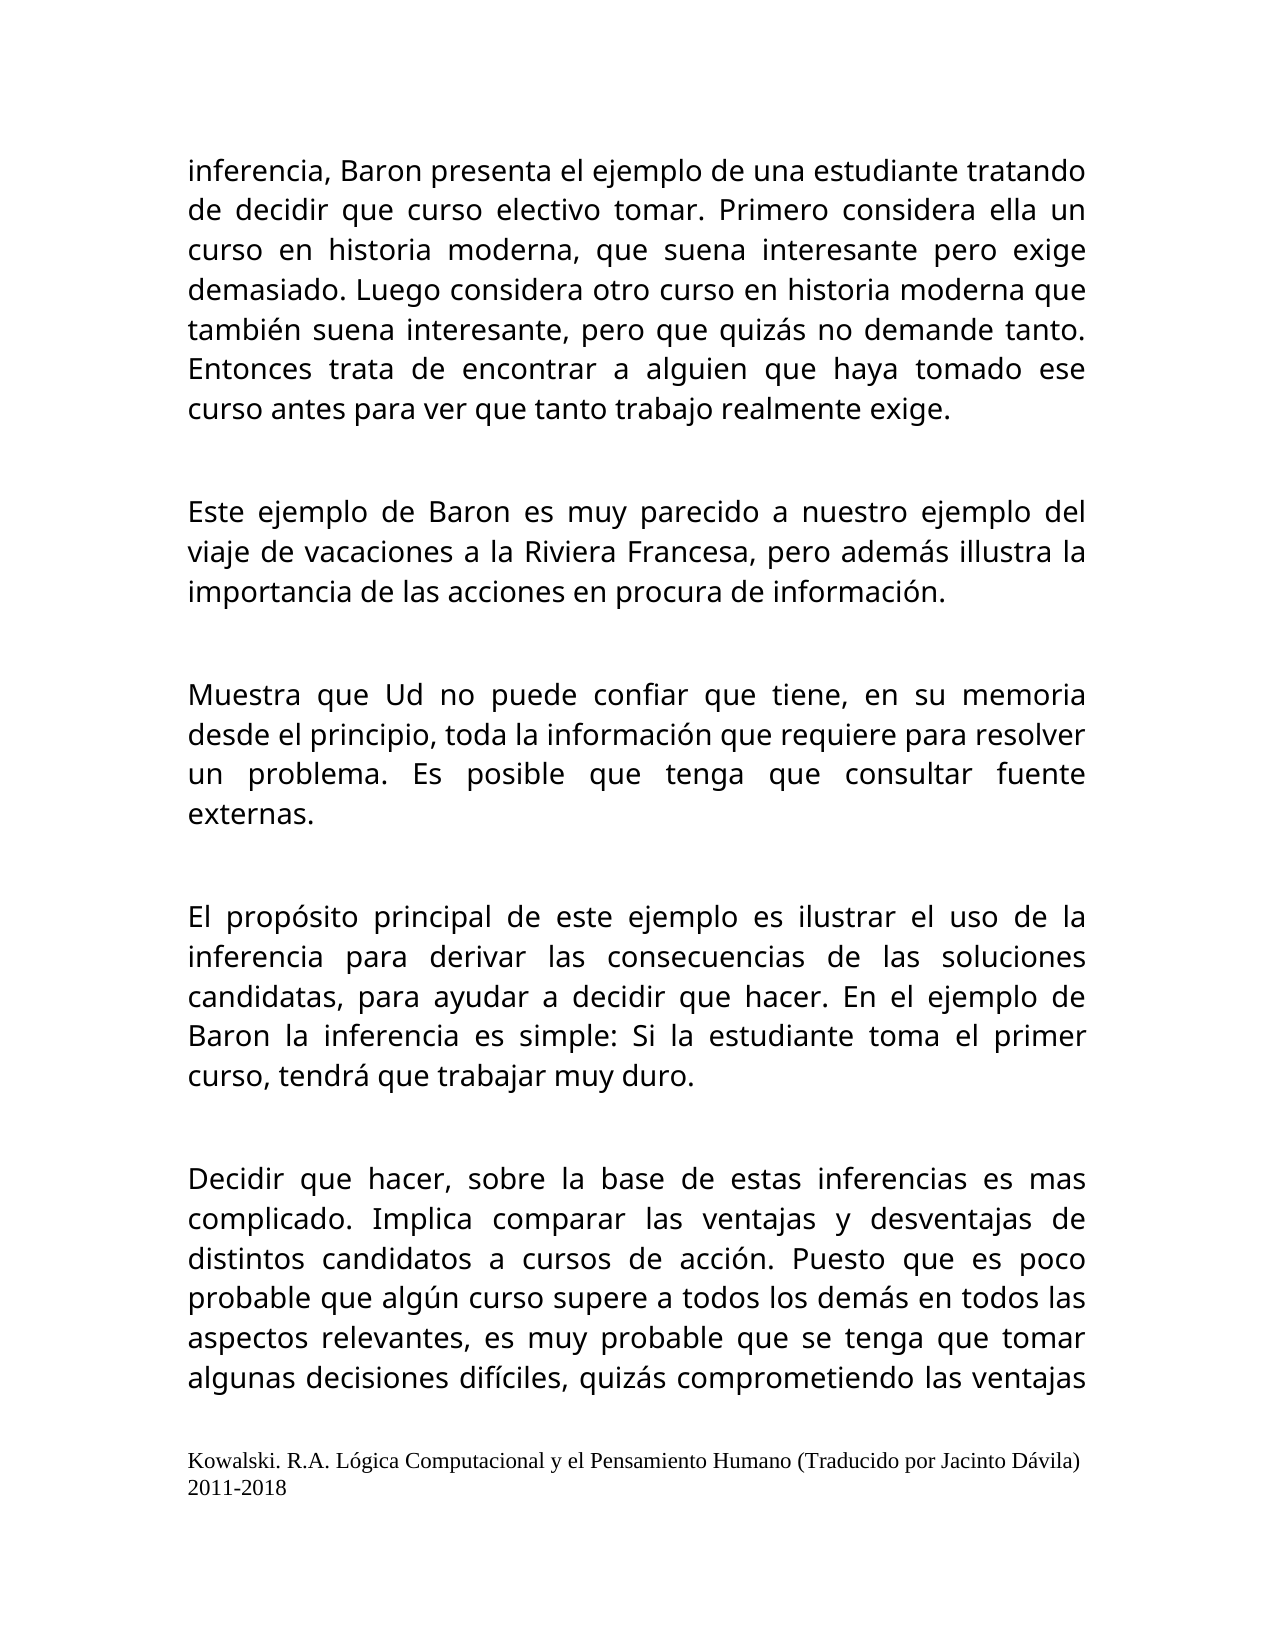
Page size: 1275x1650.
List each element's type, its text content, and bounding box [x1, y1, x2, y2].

text Decidir que hacer, sobre la base de estas inferencias es mas complicado. Implica comparar las ventajas y desventajas de distintos candidatos a cursos de acción. Puesto que es poco probable que algún curso supere a todos los demás en todos las aspectos relevantes, es muy probable que se tenga que tomar algunas decisiones difíciles, quizás comprometiendo las ventajas [187, 1159, 1087, 1397]
text Este ejemplo de Baron es muy parecido a nuestro ejemplo del viaje de vacaciones a la Riviera Francesa, pero además illustra la importancia de las acciones en procura de información. [187, 491, 1087, 611]
text El propósito principal de este ejemplo es ilustrar el uso de la inferencia para derivar las consecuencias de las soluciones candidatas, para ayudar a decidir que hacer. En el ejemplo de Baron la inferencia es simple: Si la estudiante toma el primer curso, tendrá que trabajar muy duro. [187, 897, 1087, 1095]
text inferencia, Baron presenta el ejemplo de una estudiante tratando de decidir que curso electivo tomar. Primero considera ella un curso en historia moderna, que suena interesante pero exige demasiado. Luego considera otro curso en historia moderna que también suena interesante, pero que quizás no demande tanto. Entonces trata de encontrar a alguien que haya tomado ese curso antes para ver que tanto trabajo realmente exige. [187, 150, 1087, 428]
text Muestra que Ud no puede confiar que tiene, en su memoria desde el principio, toda la información que requiere para resolver un problema. Es posible que tenga que consultar fuente externas. [187, 674, 1087, 833]
